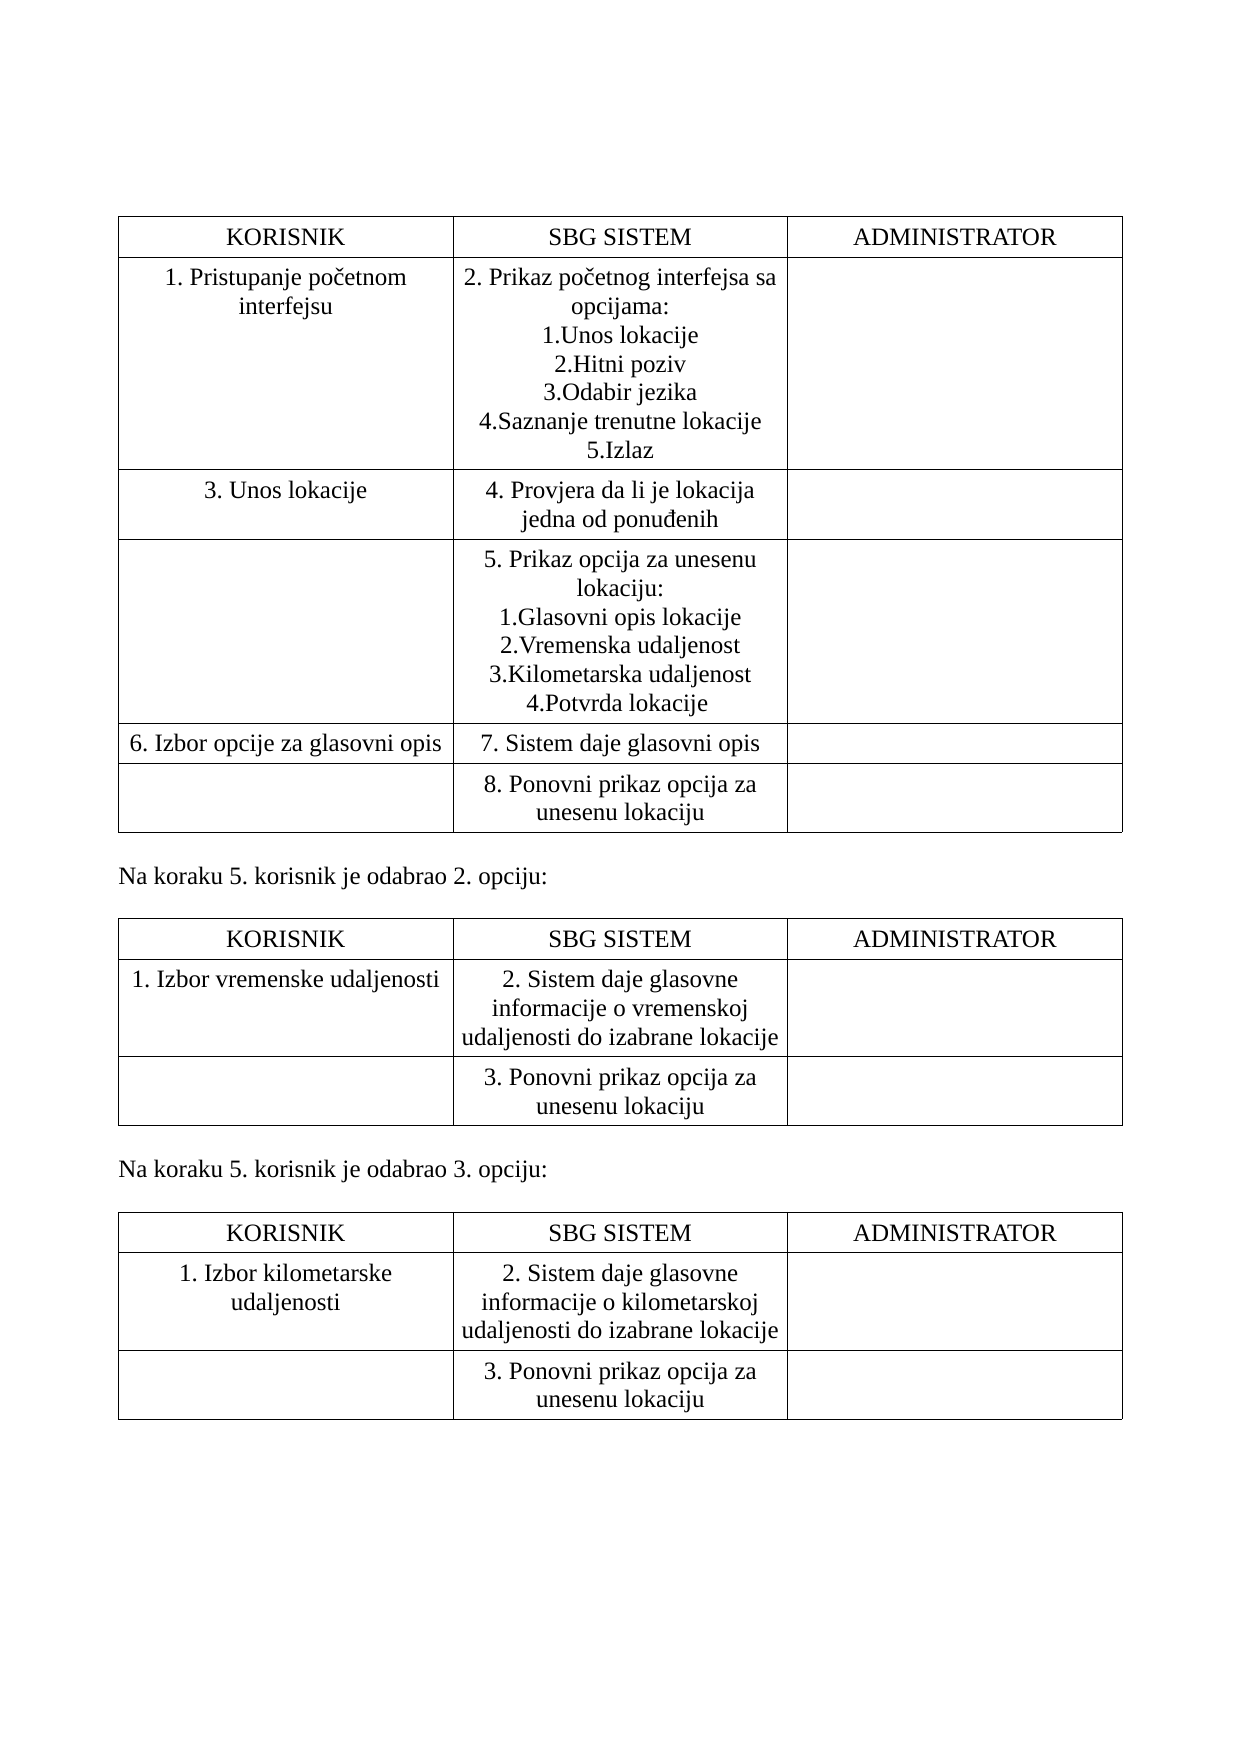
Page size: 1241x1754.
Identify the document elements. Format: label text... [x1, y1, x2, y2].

table_cell 3. Ponovni prikaz opcija za unesenu lokaciju [454, 1057, 787, 1125]
table_cell 1. Pristupanje početnom interfejsu [119, 258, 453, 469]
table_cell [788, 540, 1122, 722]
table_cell 3. Unos lokacije [119, 470, 453, 538]
table_cell [119, 1057, 453, 1125]
table_header KORISNIK [119, 217, 453, 257]
table_cell [788, 764, 1122, 832]
table_header ADMINISTRATOR [788, 919, 1122, 958]
table_cell [119, 1351, 453, 1419]
table_header SBG SISTEM [454, 217, 787, 257]
table_cell 4. Provjera da li je lokacija jedna od ponuđenih [454, 470, 787, 538]
table_cell 1. Izbor kilometarske udaljenosti [119, 1253, 453, 1350]
table_cell 7. Sistem daje glasovni opis [454, 724, 787, 763]
table_cell 2. Sistem daje glasovne informacije o kilometarskoj udaljenosti do izabrane lokacije [454, 1253, 787, 1350]
table_cell [788, 1057, 1122, 1125]
table_header SBG SISTEM [454, 919, 787, 958]
table_cell [119, 764, 453, 832]
table_cell [788, 724, 1122, 763]
table_cell [788, 470, 1122, 538]
table_cell [119, 540, 453, 722]
table_cell [788, 1253, 1122, 1350]
table_header KORISNIK [119, 1213, 453, 1252]
table_cell 2. Sistem daje glasovne informacije o vremenskoj udaljenosti do izabrane lokacije [454, 960, 787, 1056]
table_cell 1. Izbor vremenske udaljenosti [119, 960, 453, 1056]
table_cell 2. Prikaz početnog interfejsa sa opcijama: 1.Unos lokacije 2.Hitni poziv 3.Odabir jezika 4.Saznanje trenutne lokacije 5.Izlaz [454, 258, 787, 469]
table_cell 8. Ponovni prikaz opcija za unesenu lokaciju [454, 764, 787, 832]
table_header SBG SISTEM [454, 1213, 787, 1252]
text Na koraku 5. korisnik je odabrao 3. opciju: [118, 1154, 1122, 1183]
table_header ADMINISTRATOR [788, 217, 1122, 257]
table_cell 6. Izbor opcije za glasovni opis [119, 724, 453, 763]
table_cell 3. Ponovni prikaz opcija za unesenu lokaciju [454, 1351, 787, 1419]
table_header KORISNIK [119, 919, 453, 958]
table_cell [788, 960, 1122, 1056]
text Na koraku 5. korisnik je odabrao 2. opciju: [118, 861, 1122, 889]
table_header ADMINISTRATOR [788, 1213, 1122, 1252]
table_cell [788, 1351, 1122, 1419]
table_cell [788, 258, 1122, 469]
table_cell 5. Prikaz opcija za unesenu lokaciju: 1.Glasovni opis lokacije 2.Vremenska udaljenost 3.Kilometarska udaljenost 4.Potvrda lokacije [454, 540, 787, 722]
